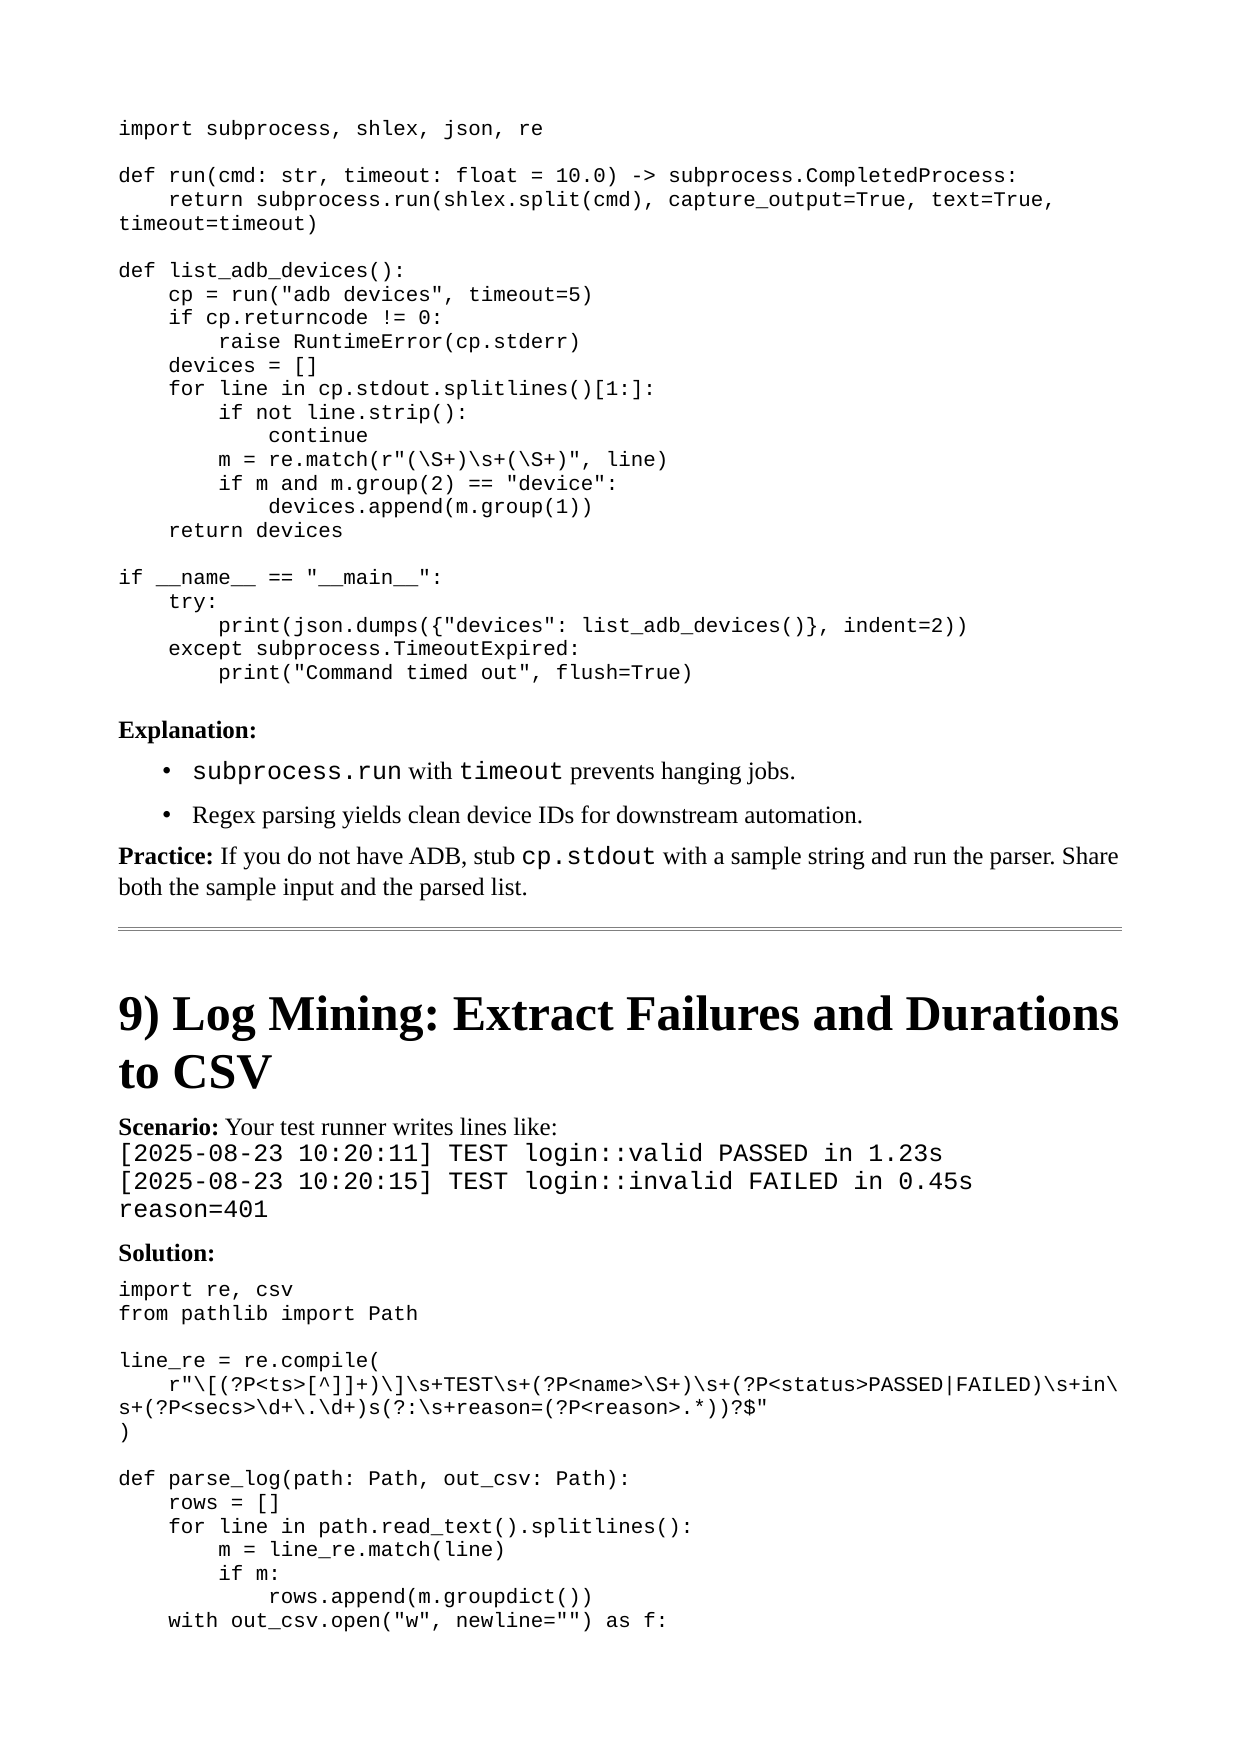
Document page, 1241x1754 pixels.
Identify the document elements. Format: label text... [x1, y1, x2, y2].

text m = line_re.match(line) [118, 1539, 1122, 1563]
text import re, csv [118, 1279, 1122, 1303]
text cp = run("adb devices", timeout=5) [118, 284, 1122, 307]
text if cp.returncode != 0: [118, 307, 1122, 331]
text ) [118, 1421, 1122, 1445]
text try: [118, 591, 1122, 615]
subtitle 9) Log Mining: Extract Failures and Durations to CSV [118, 984, 1122, 1099]
text if m and m.group(2) == "device": [118, 473, 1122, 496]
text for line in path.read_text().splitlines(): [118, 1516, 1122, 1539]
list subprocess.run with timeout prevents hanging jobs. [162, 756, 1122, 787]
text if m: [118, 1563, 1122, 1587]
text for line in cp.stdout.splitlines()[1:]: [118, 378, 1122, 402]
text return subprocess.run(shlex.split(cmd), capture_output=True, text=True, timeout=timeout) [118, 189, 1122, 236]
text Solution: [118, 1238, 1122, 1267]
text rows = [] [118, 1492, 1122, 1516]
text def list_adb_devices(): [118, 260, 1122, 284]
text rows.append(m.groupdict()) [118, 1587, 1122, 1610]
text Practice: If you do not have ADB, stub cp.stdout with a sample string and run the parser. Share both the sample input and the parsed list. [118, 841, 1122, 901]
text return devices [118, 520, 1122, 544]
text if not line.strip(): [118, 402, 1122, 426]
text except subprocess.TimeoutExpired: [118, 638, 1122, 662]
text def run(cmd: str, timeout: float = 10.0) -> subprocess.CompletedProcess: [118, 165, 1122, 189]
text print(json.dumps({"devices": list_adb_devices()}, indent=2)) [118, 615, 1122, 638]
text continue [118, 426, 1122, 449]
text if __name__ == "__main__": [118, 567, 1122, 591]
text import subprocess, shlex, json, re [118, 118, 1122, 142]
text r"\[(?P<ts>[^]]+)\]\s+TEST\s+(?P<name>\S+)\s+(?P<status>PASSED|FAILED)\s+in\s+(?P<secs>\d+\.\d+)s(?:\s+reason=(?P<reason>.*))?$" [118, 1374, 1122, 1421]
text devices = [] [118, 354, 1122, 378]
text print("Command timed out", flush=True) [118, 662, 1122, 686]
text devices.append(m.group(1)) [118, 496, 1122, 520]
text from pathlib import Path [118, 1303, 1122, 1326]
text line_re = re.compile( [118, 1350, 1122, 1374]
text def parse_log(path: Path, out_csv: Path): [118, 1468, 1122, 1492]
list Regex parsing yields clean device IDs for downstream automation. [162, 800, 1122, 828]
text m = re.match(r"(\S+)\s+(\S+)", line) [118, 449, 1122, 473]
text Explanation: [118, 715, 1122, 744]
text raise RuntimeError(cp.stderr) [118, 331, 1122, 354]
text Scenario: Your test runner writes lines like: [2025-08-23 10:20:11] TEST login::valid PASSED in 1.23s [2025-08-23 10:20:15] TEST login::invalid FAILED in 0.45s reason=401 [118, 1112, 1122, 1225]
text with out_csv.open("w", newline="") as f: [118, 1610, 1122, 1634]
